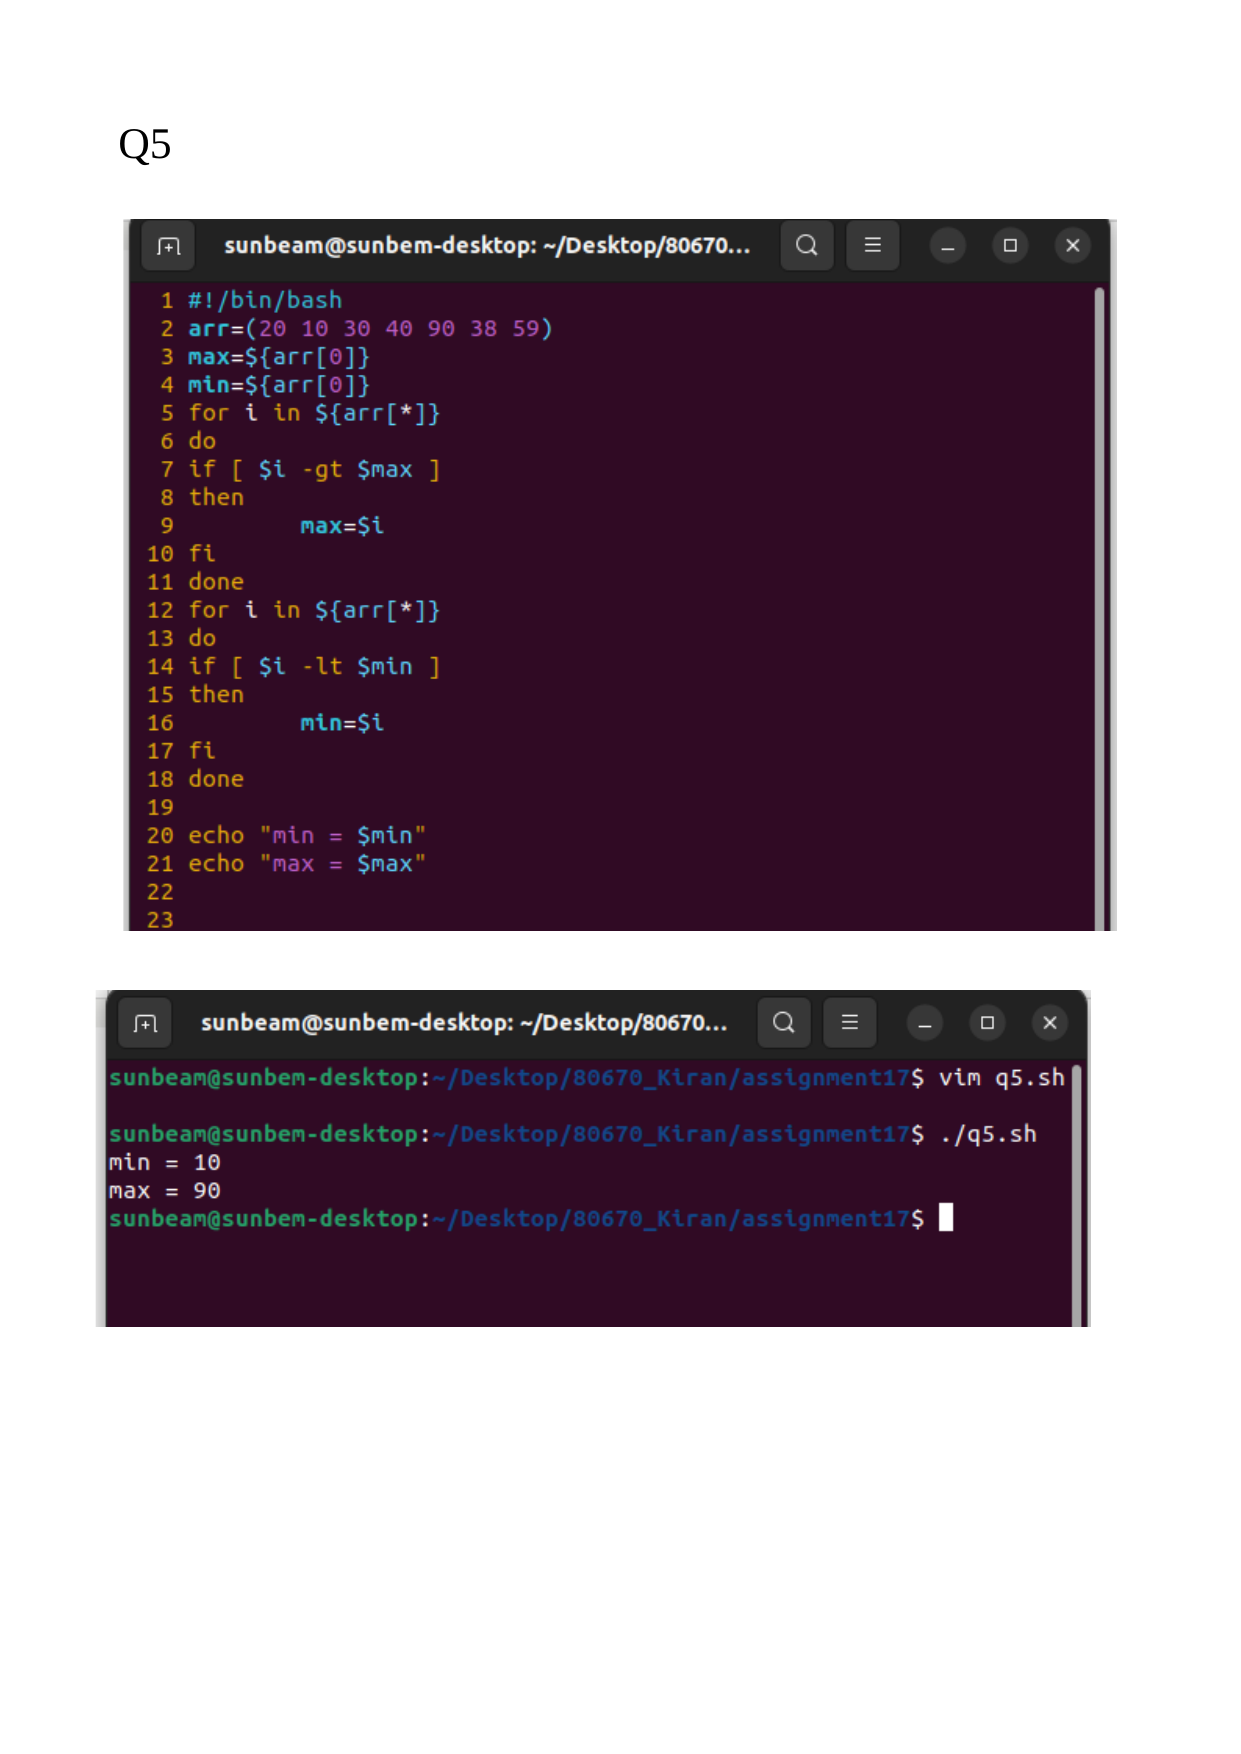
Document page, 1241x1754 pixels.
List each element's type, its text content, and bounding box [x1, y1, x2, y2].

picture [95, 990, 1091, 1327]
picture [123, 219, 1117, 931]
text Q5 [118, 118, 1122, 168]
